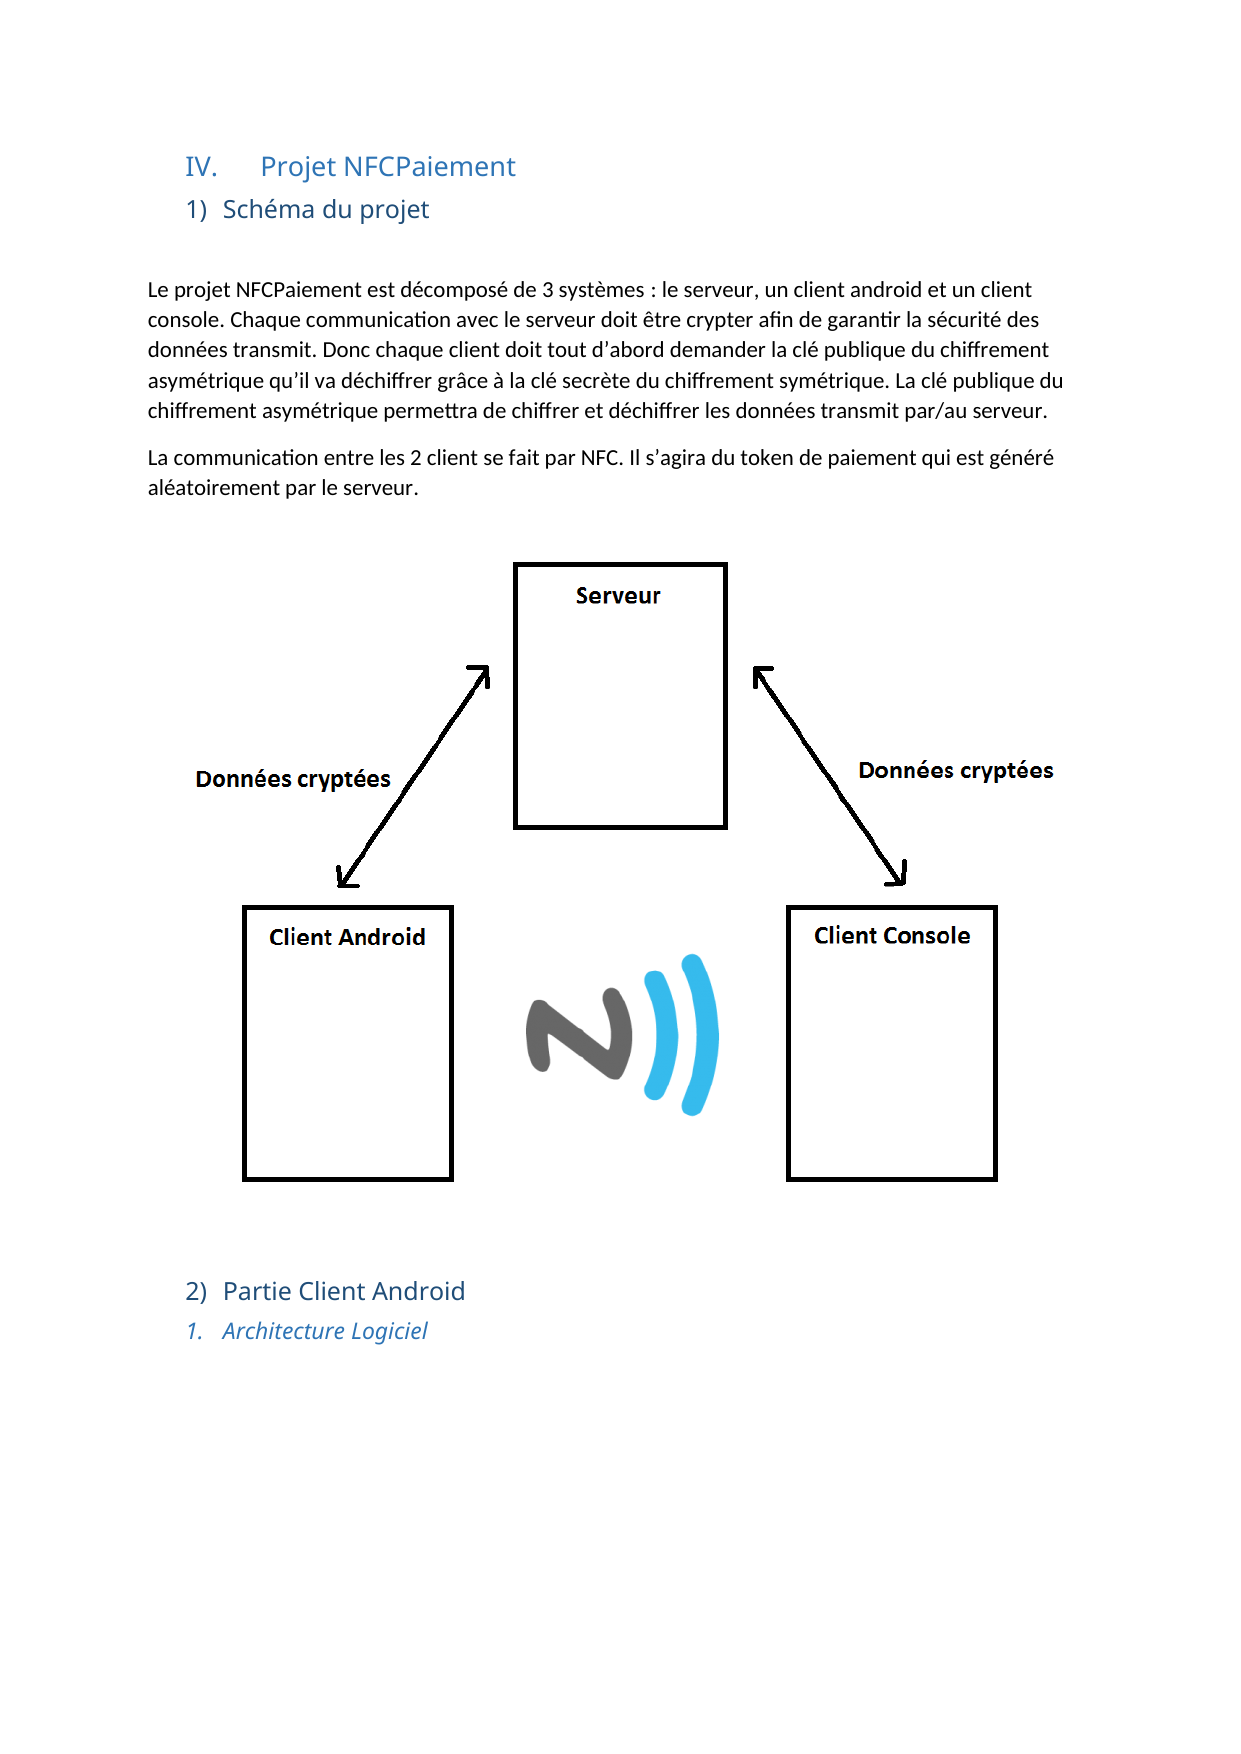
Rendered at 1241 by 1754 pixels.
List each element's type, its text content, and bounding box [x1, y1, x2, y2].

subtitle Schéma du projet [185, 192, 1093, 226]
text Le projet NFCPaiement est décomposé de 3 systèmes : le serveur, un client android et un client console. Chaque communication avec le serveur doit être crypter afin de garantir la sécurité des données transmit. Donc chaque client doit tout d’abord demander la clé publique du chiffrement asymétrique qu’il va déchiffrer grâce à la clé secrète du chiffrement symétrique. La clé publique du chiffrement asymétrique permettra de chiffrer et déchiffrer les données transmit par/au serveur. [148, 275, 1093, 424]
picture [147, 520, 1093, 1255]
text La communication entre les 2 client se fait par NFC. Il s’agira du token de paiement qui est généré aléatoirement par le serveur. [148, 443, 1093, 501]
subtitle Projet NFCPaiement [185, 148, 1093, 184]
subtitle Partie Client Android [185, 1274, 1093, 1308]
subtitle Architecture Logiciel [185, 1315, 1093, 1346]
